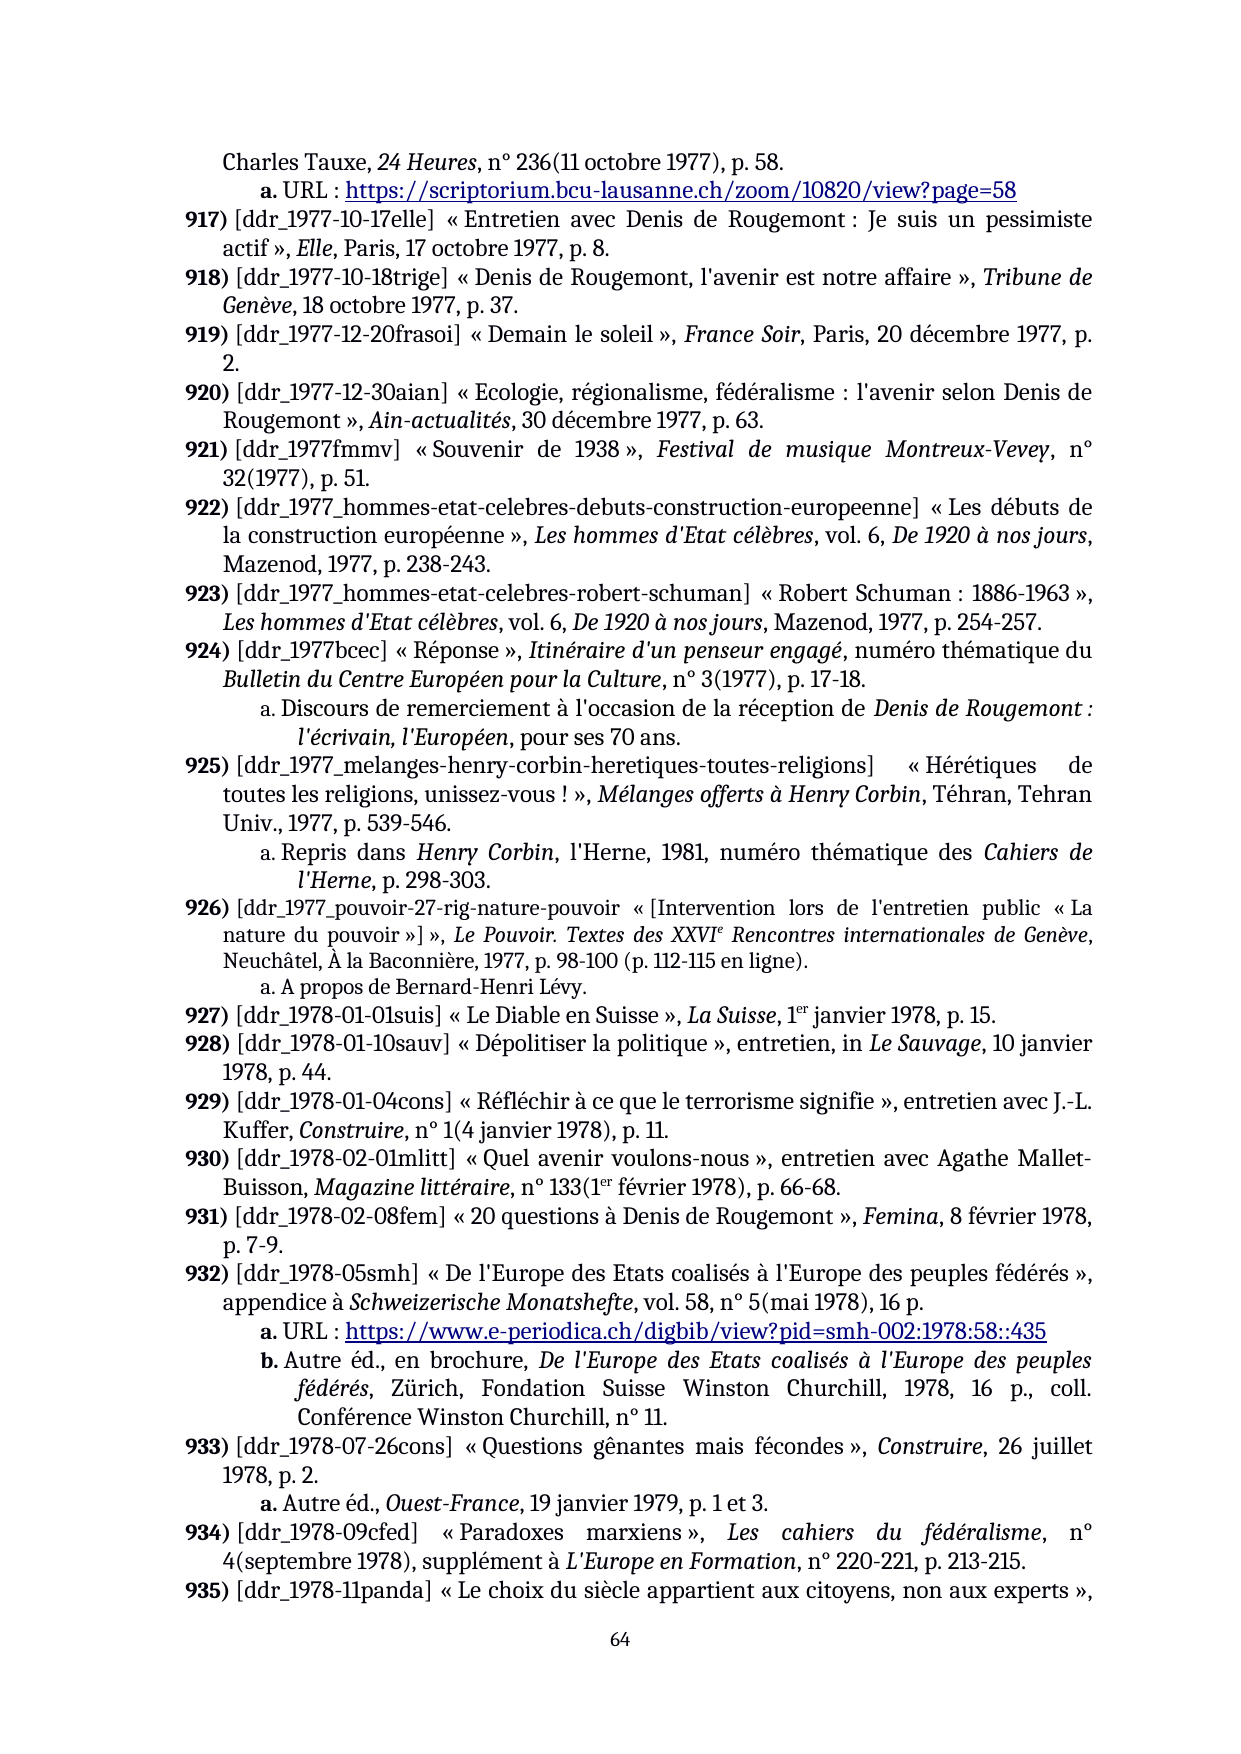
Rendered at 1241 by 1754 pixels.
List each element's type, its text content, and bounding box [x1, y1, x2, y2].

list [ddr_1977-12-30aian] « Ecologie, régionalisme, fédéralisme : l'avenir selon Denis de Rougemont », Ain-actualités, 30 décembre 1977, p. 63. [185, 378, 1093, 435]
list [ddr_1977-10-18trige] « Denis de Rougemont, l'avenir est notre affaire », Tribune de Genève, 18 octobre 1977, p. 37. [185, 263, 1093, 320]
list [ddr_1978-01-10sauv] « Dépolitiser la politique », entretien, in Le Sauvage, 10 janvier 1978, p. 44. [185, 1029, 1093, 1087]
list Autre éd., en brochure, De l'Europe des Etats coalisés à l'Europe des peuples fédérés, Zürich, Fondation Suisse Winston Churchill, 1978, 16 p., coll. Conférence Winston Churchill, n° 11. [260, 1346, 1093, 1432]
list [ddr_1978-02-01mlitt] « Quel avenir voulons-nous », entretien avec Agathe Mallet-Buisson, Magazine littéraire, n° 133(1er février 1978), p. 66-68. [185, 1144, 1093, 1202]
list A propos de Bernard-Henri Lévy. [260, 974, 1093, 1001]
list [ddr_1977_hommes-etat-celebres-debuts-construction-europeenne] « Les débuts de la construction européenne », Les hommes d'Etat célèbres, vol. 6, De 1920 à nos jours, Mazenod, 1977, p. 238-243. [185, 493, 1093, 579]
list [ddr_1978-05smh] « De l'Europe des Etats coalisés à l'Europe des peuples fédérés », appendice à Schweizerische Monatshefte, vol. 58, n° 5(mai 1978), 16 p. [185, 1259, 1093, 1317]
list [ddr_1978-07-26cons] « Questions gênantes mais fécondes », Construire, 26 juillet 1978, p. 2. [185, 1432, 1093, 1489]
list URL : https://www.e-periodica.ch/digbib/view?pid=smh-002:1978:58::435 [260, 1317, 1093, 1346]
list [ddr_1977bcec] « Réponse », Itinéraire d'un penseur engagé, numéro thématique du Bulletin du Centre Européen pour la Culture, n° 3(1977), p. 17-18. [185, 636, 1093, 694]
list URL : https://scriptorium.bcu-lausanne.ch/zoom/10820/view?page=58 [260, 176, 1093, 205]
list Repris dans Henry Corbin, l'Herne, 1981, numéro thématique des Cahiers de l'Herne, p. 298-303. [260, 838, 1093, 895]
list [ddr_1978-01-01suis] « Le Diable en Suisse », La Suisse, 1er janvier 1978, p. 15. [185, 1001, 1093, 1029]
list [ddr_1977-10-17elle] « Entretien avec Denis de Rougemont : Je suis un pessimiste actif », Elle, Paris, 17 octobre 1977, p. 8. [185, 205, 1093, 263]
list [ddr_1977fmmv] « Souvenir de 1938 », Festival de musique Montreux-Vevey, n° 32(1977), p. 51. [185, 435, 1093, 493]
list [ddr_1977_melanges-henry-corbin-heretiques-toutes-religions] « Hérétiques de toutes les religions, unissez-vous ! », Mélanges offerts à Henry Corbin, Téhran, Tehran Univ., 1977, p. 539-546. [185, 751, 1093, 838]
list [ddr_1977-12-20frasoi] « Demain le soleil », France Soir, Paris, 20 décembre 1977, p. 2. [185, 320, 1093, 378]
list Discours de remerciement à l'occasion de la réception de Denis de Rougemont : l'écrivain, l'Européen, pour ses 70 ans. [260, 694, 1093, 751]
list [ddr_1978-02-08fem] « 20 questions à Denis de Rougemont », Femina, 8 février 1978, p. 7-9. [185, 1202, 1093, 1259]
list [ddr_1978-01-04cons] « Réfléchir à ce que le terrorisme signifie », entretien avec J.-L. Kuffer, Construire, n° 1(4 janvier 1978), p. 11. [185, 1087, 1093, 1144]
list [ddr_1978-09cfed] « Paradoxes marxiens », Les cahiers du fédéralisme, n° 4(septembre 1978), supplément à L'Europe en Formation, n° 220-221, p. 213-215. [185, 1518, 1093, 1576]
list [ddr_1978-11panda] « Le choix du siècle appartient aux citoyens, non aux experts », [185, 1576, 1093, 1604]
list Charles Tauxe, 24 Heures, n° 236(11 octobre 1977), p. 58. [185, 148, 1093, 176]
list Autre éd., Ouest-France, 19 janvier 1979, p. 1 et 3. [260, 1489, 1093, 1518]
list [ddr_1977_hommes-etat-celebres-robert-schuman] « Robert Schuman : 1886-1963 », Les hommes d'Etat célèbres, vol. 6, De 1920 à nos jours, Mazenod, 1977, p. 254-257. [185, 579, 1093, 636]
list [ddr_1977_pouvoir-27-rig-nature-pouvoir « [Intervention lors de l'entretien public « La nature du pouvoir »] », Le Pouvoir. Textes des XXVIe Rencontres internationales de Genève, Neuchâtel, À la Baconnière, 1977, p. 98-100 (p. 112-115 en ligne). [185, 895, 1093, 974]
